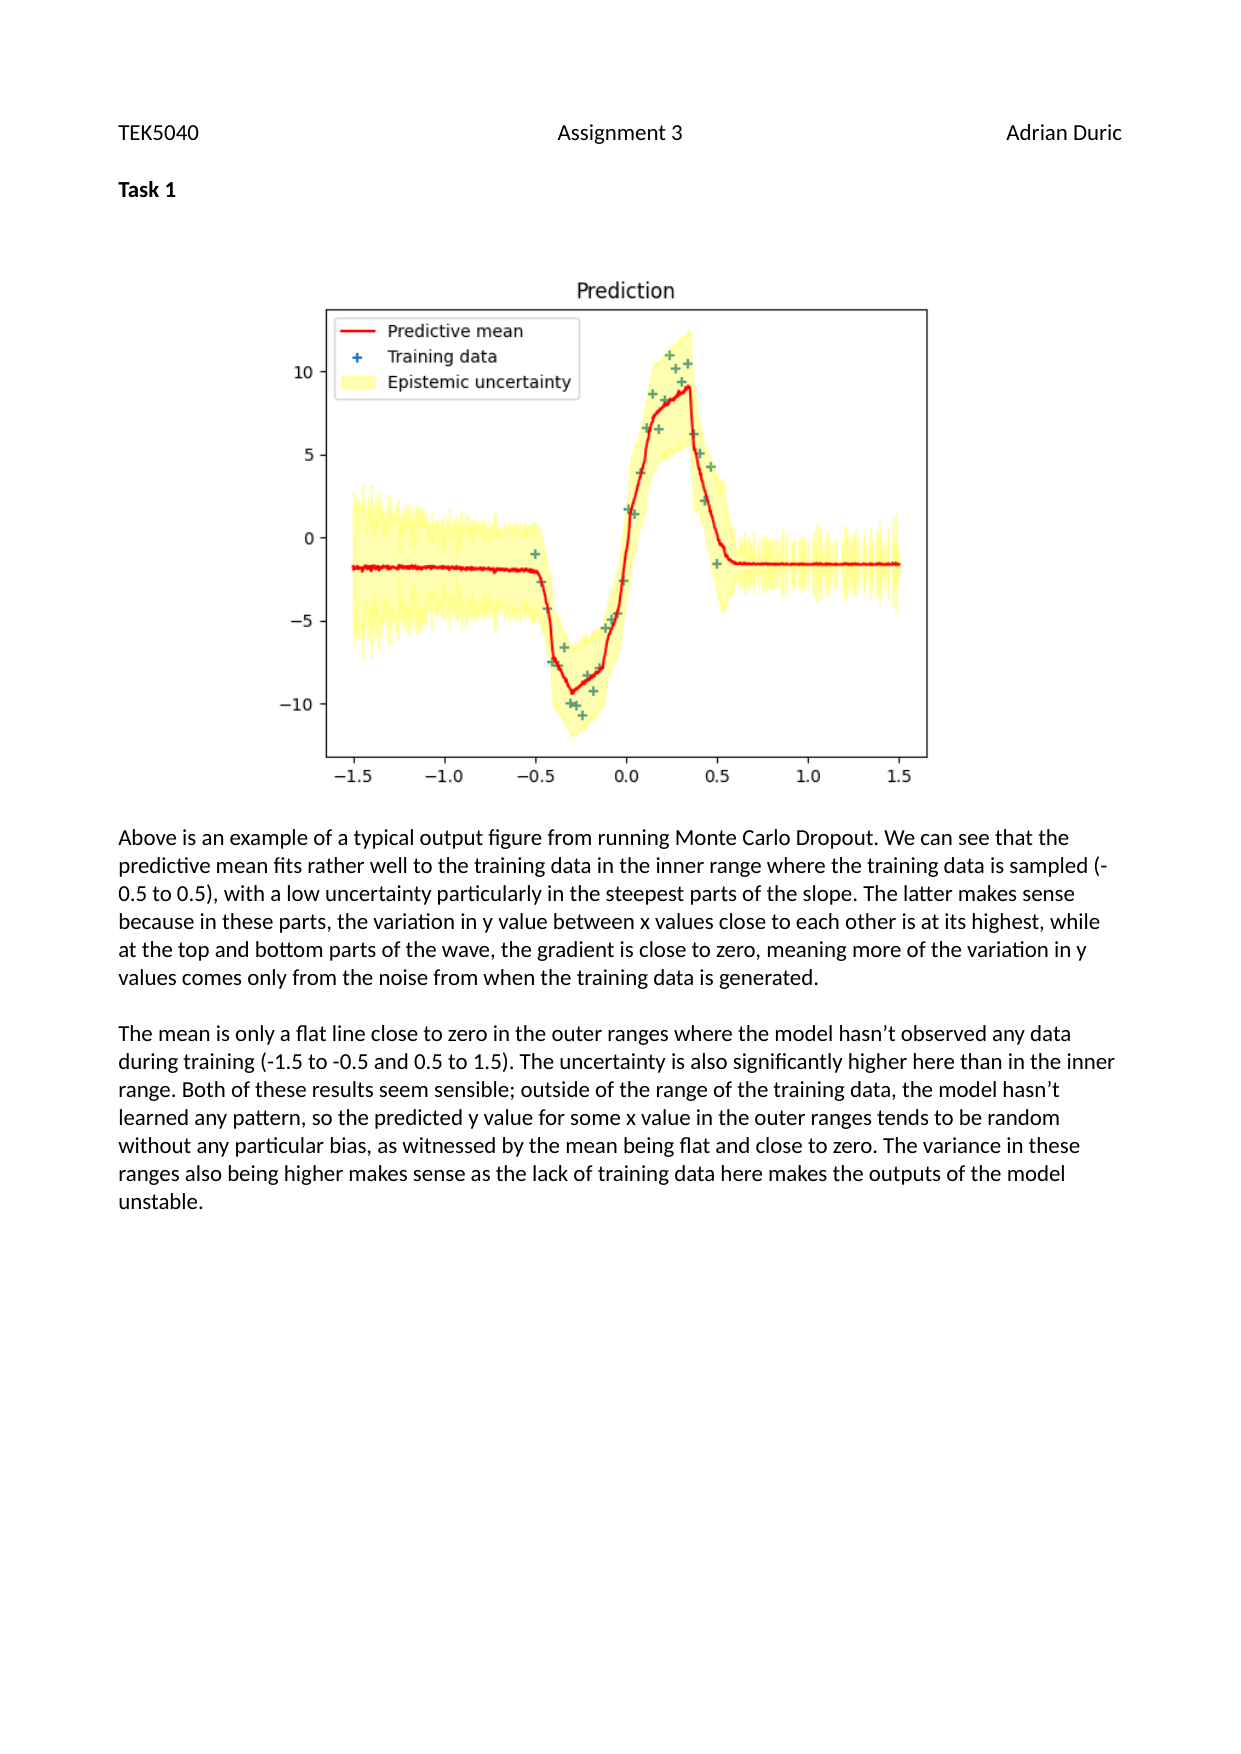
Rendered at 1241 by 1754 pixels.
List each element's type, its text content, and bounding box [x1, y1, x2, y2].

text The mean is only a flat line close to zero in the outer ranges where the model hasn’t observed any data during training (-1.5 to -0.5 and 0.5 to 1.5). The uncertainty is also significantly higher here than in the inner range. Both of these results seem sensible; outside of the range of the training data, the model hasn’t learned any pattern, so the predicted y value for some x value in the outer ranges tends to be random without any particular bias, as witnessed by the mean being flat and close to zero. The variance in these ranges also being higher makes sense as the lack of training data here makes the outputs of the model unstable. [118, 1019, 1122, 1215]
text Task 1 [118, 176, 1122, 204]
picture [277, 272, 947, 795]
text Above is an example of a typical output figure from running Monte Carlo Dropout. We can see that the predictive mean fits rather well to the training data in the inner range where the training data is sampled (-0.5 to 0.5), with a low uncertainty particularly in the steepest parts of the slope. The latter makes sense because in these parts, the variation in y value between x values close to each other is at its highest, while at the top and bottom parts of the wave, the gradient is close to zero, meaning more of the variation in y values comes only from the noise from when the training data is generated. [118, 823, 1122, 991]
